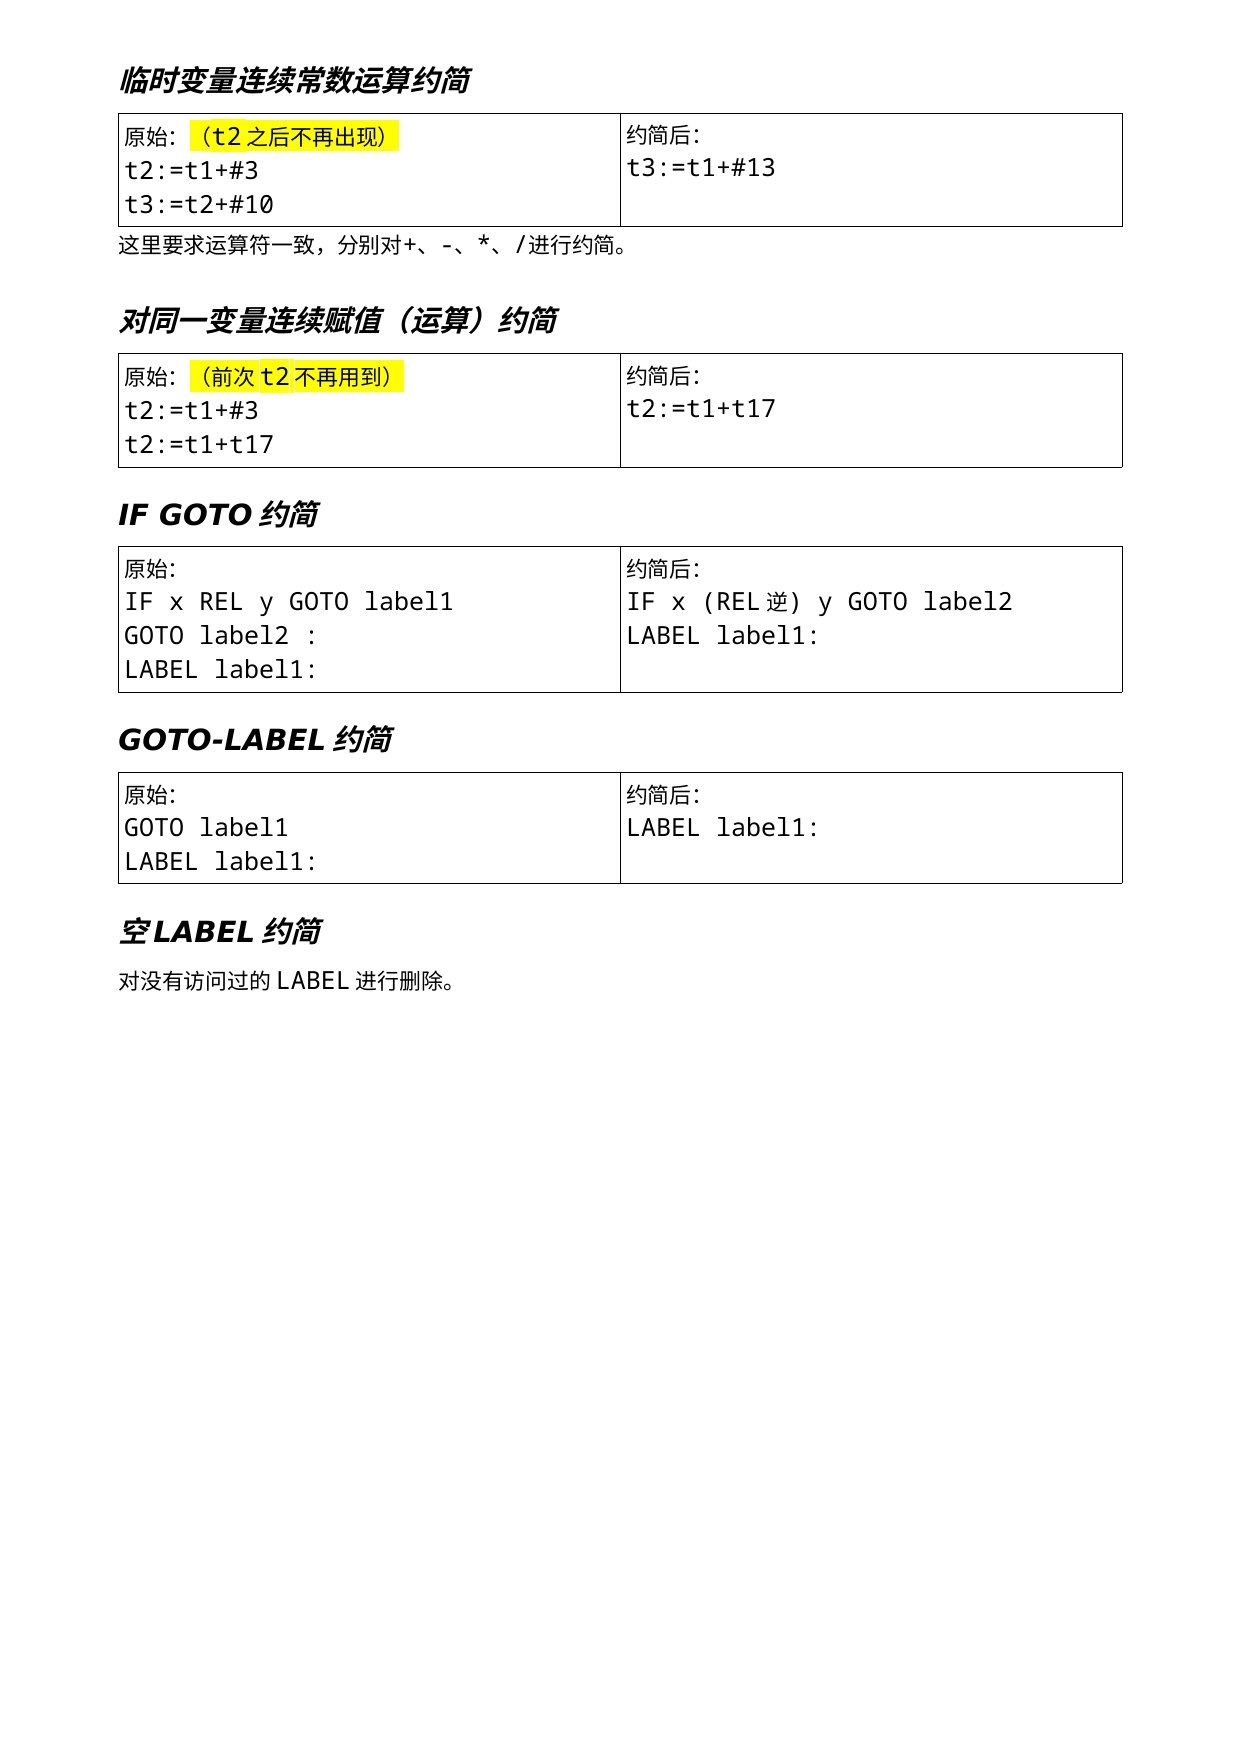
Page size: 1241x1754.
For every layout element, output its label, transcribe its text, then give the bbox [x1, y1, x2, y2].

table_header 原始：（t2之后不再出现） t2:=t1+#3 t3:=t2+#10 [119, 114, 620, 226]
subtitle IF GOTO约简 [118, 492, 1122, 534]
table_header 原始： IF x REL y GOTO label1 GOTO label2 : LABEL label1: [119, 547, 620, 692]
text 对没有访问过的LABEL进行删除。 [118, 963, 1122, 997]
table_header 约简后： t2:=t1+t17 [621, 354, 1122, 467]
table_header 约简后： IF x (REL逆) y GOTO label2 LABEL label1: [621, 547, 1122, 692]
text 这里要求运算符一致，分别对+、-、*、/进行约简。 [118, 227, 1122, 261]
table_header 原始： GOTO label1 LABEL label1: [119, 773, 620, 883]
table_header 原始：（前次t2不再用到） t2:=t1+#3 t2:=t1+t17 [119, 354, 620, 467]
table_header 约简后： t3:=t1+#13 [621, 114, 1122, 226]
subtitle 空LABEL约简 [118, 908, 1122, 951]
subtitle GOTO-LABEL约简 [118, 717, 1122, 759]
table_header 约简后： LABEL label1: [621, 773, 1122, 883]
subtitle 临时变量连续常数运算约简 [118, 58, 1122, 100]
subtitle 对同一变量连续赋值（运算）约简 [118, 298, 1122, 340]
